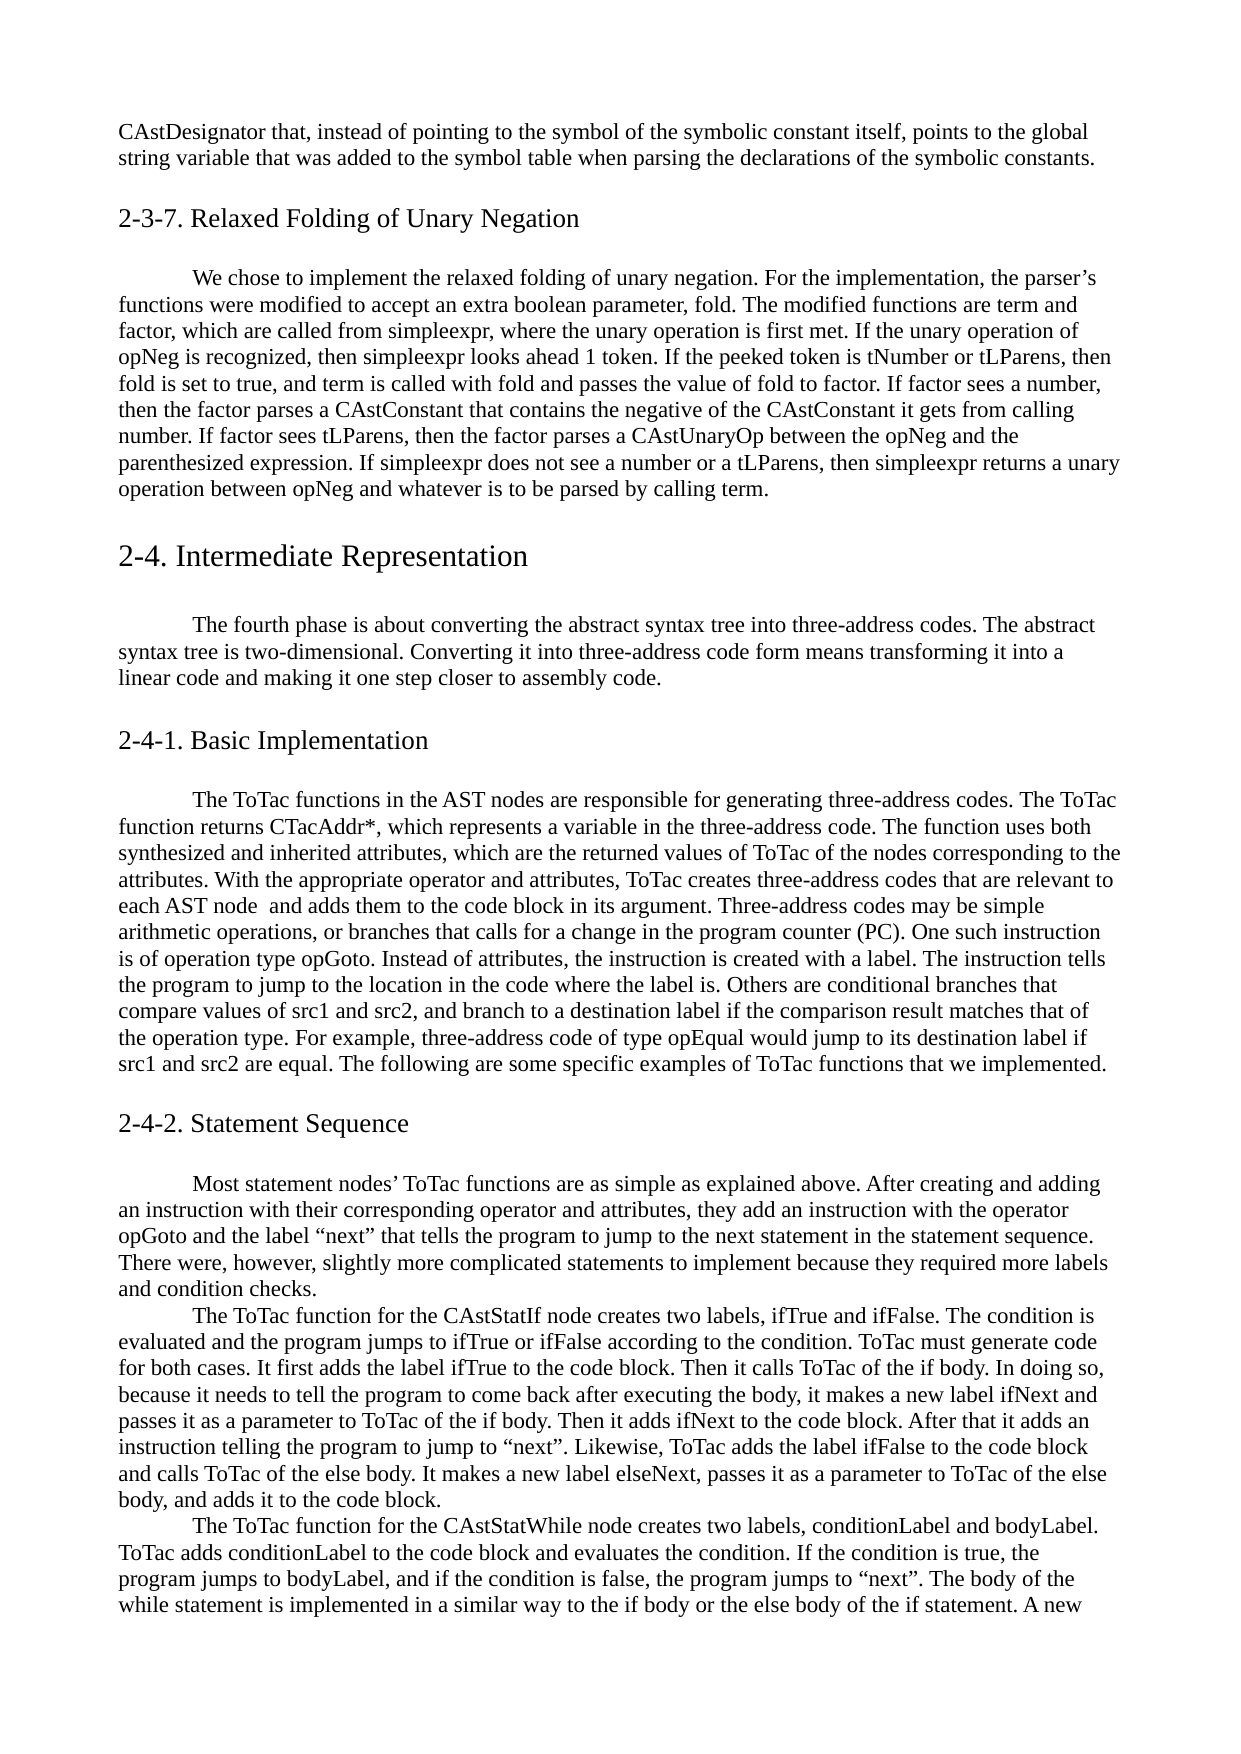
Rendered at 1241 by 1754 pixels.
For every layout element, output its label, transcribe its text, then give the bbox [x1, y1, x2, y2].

text 2-4-1. Basic Implementation [118, 724, 1122, 755]
text 2-4-2. Statement Sequence [118, 1108, 1122, 1139]
text 2-4. Intermediate Representation [118, 537, 1122, 573]
text The fourth phase is about converting the abstract syntax tree into three-address codes. The abstract syntax tree is two-dimensional. Converting it into three-address code form means transforming it into a linear code and making it one step closer to assembly code. [118, 609, 1122, 691]
text CAstDesignator that, instead of pointing to the symbol of the symbolic constant itself, points to the global string variable that was added to the symbol table when parsing the declarations of the symbolic constants. [118, 118, 1122, 171]
text The ToTac functions in the AST nodes are responsible for generating three-address codes. The ToTac function returns CTacAddr*, which represents a variable in the three-address code. The function uses both synthesized and inherited attributes, which are the returned values of ToTac of the nodes corresponding to the attributes. With the appropriate operator and attributes, ToTac creates three-address codes that are relevant to each AST node and adds them to the code block in its argument. Three-address codes may be simple arithmetic operations, or branches that calls for a change in the program counter (PC). One such instruction is of operation type opGoto. Instead of attributes, the instruction is created with a label. The instruction tells the program to jump to the location in the code where the label is. Others are conditional branches that compare values of src1 and src2, and branch to a destination label if the comparison result matches that of the operation type. For example, three-address code of type opEqual would jump to its destination label if src1 and src2 are equal. The following are some specific examples of ToTac functions that we implemented. [118, 787, 1122, 1076]
text The ToTac function for the CAstStatIf node creates two labels, ifTrue and ifFalse. The condition is evaluated and the program jumps to ifTrue or ifFalse according to the condition. ToTac must generate code for both cases. It first adds the label ifTrue to the code block. Then it calls ToTac of the if body. In doing so, because it needs to tell the program to come back after executing the body, it makes a new label ifNext and passes it as a parameter to ToTac of the if body. Then it adds ifNext to the code block. After that it adds an instruction telling the program to jump to “next”. Likewise, ToTac adds the label ifFalse to the code block and calls ToTac of the else body. It makes a new label elseNext, passes it as a parameter to ToTac of the else body, and adds it to the code block. [118, 1302, 1122, 1512]
text We chose to implement the relaxed folding of unary negation. For the implementation, the parser’s functions were modified to accept an extra boolean parameter, fold. The modified functions are term and factor, which are called from simpleexpr, where the unary operation is first met. If the unary operation of opNeg is recognized, then simpleexpr looks ahead 1 token. If the peeked token is tNumber or tLParens, then fold is set to true, and term is called with fold and passes the value of fold to factor. If factor sees a number, then the factor parses a CAstConstant that contains the negative of the CAstConstant it gets from calling number. If factor sees tLParens, then the factor parses a CAstUnaryOp between the opNeg and the parenthesized expression. If simpleexpr does not see a number or a tLParens, then simpleexpr returns a unary operation between opNeg and whatever is to be parsed by calling term. [118, 264, 1122, 501]
text 2-3-7. Relaxed Folding of Unary Negation [118, 202, 1122, 233]
text Most statement nodes’ ToTac functions are as simple as explained above. After creating and adding an instruction with their corresponding operator and attributes, they add an instruction with the operator opGoto and the label “next” that tells the program to jump to the next statement in the statement sequence. There were, however, slightly more complicated statements to implement because they required more labels and condition checks. [118, 1170, 1122, 1302]
text The ToTac function for the CAstStatWhile node creates two labels, conditionLabel and bodyLabel. ToTac adds conditionLabel to the code block and evaluates the condition. If the condition is true, the program jumps to bodyLabel, and if the condition is false, the program jumps to “next”. The body of the while statement is implemented in a similar way to the if body or the else body of the if statement. A new [118, 1512, 1122, 1618]
